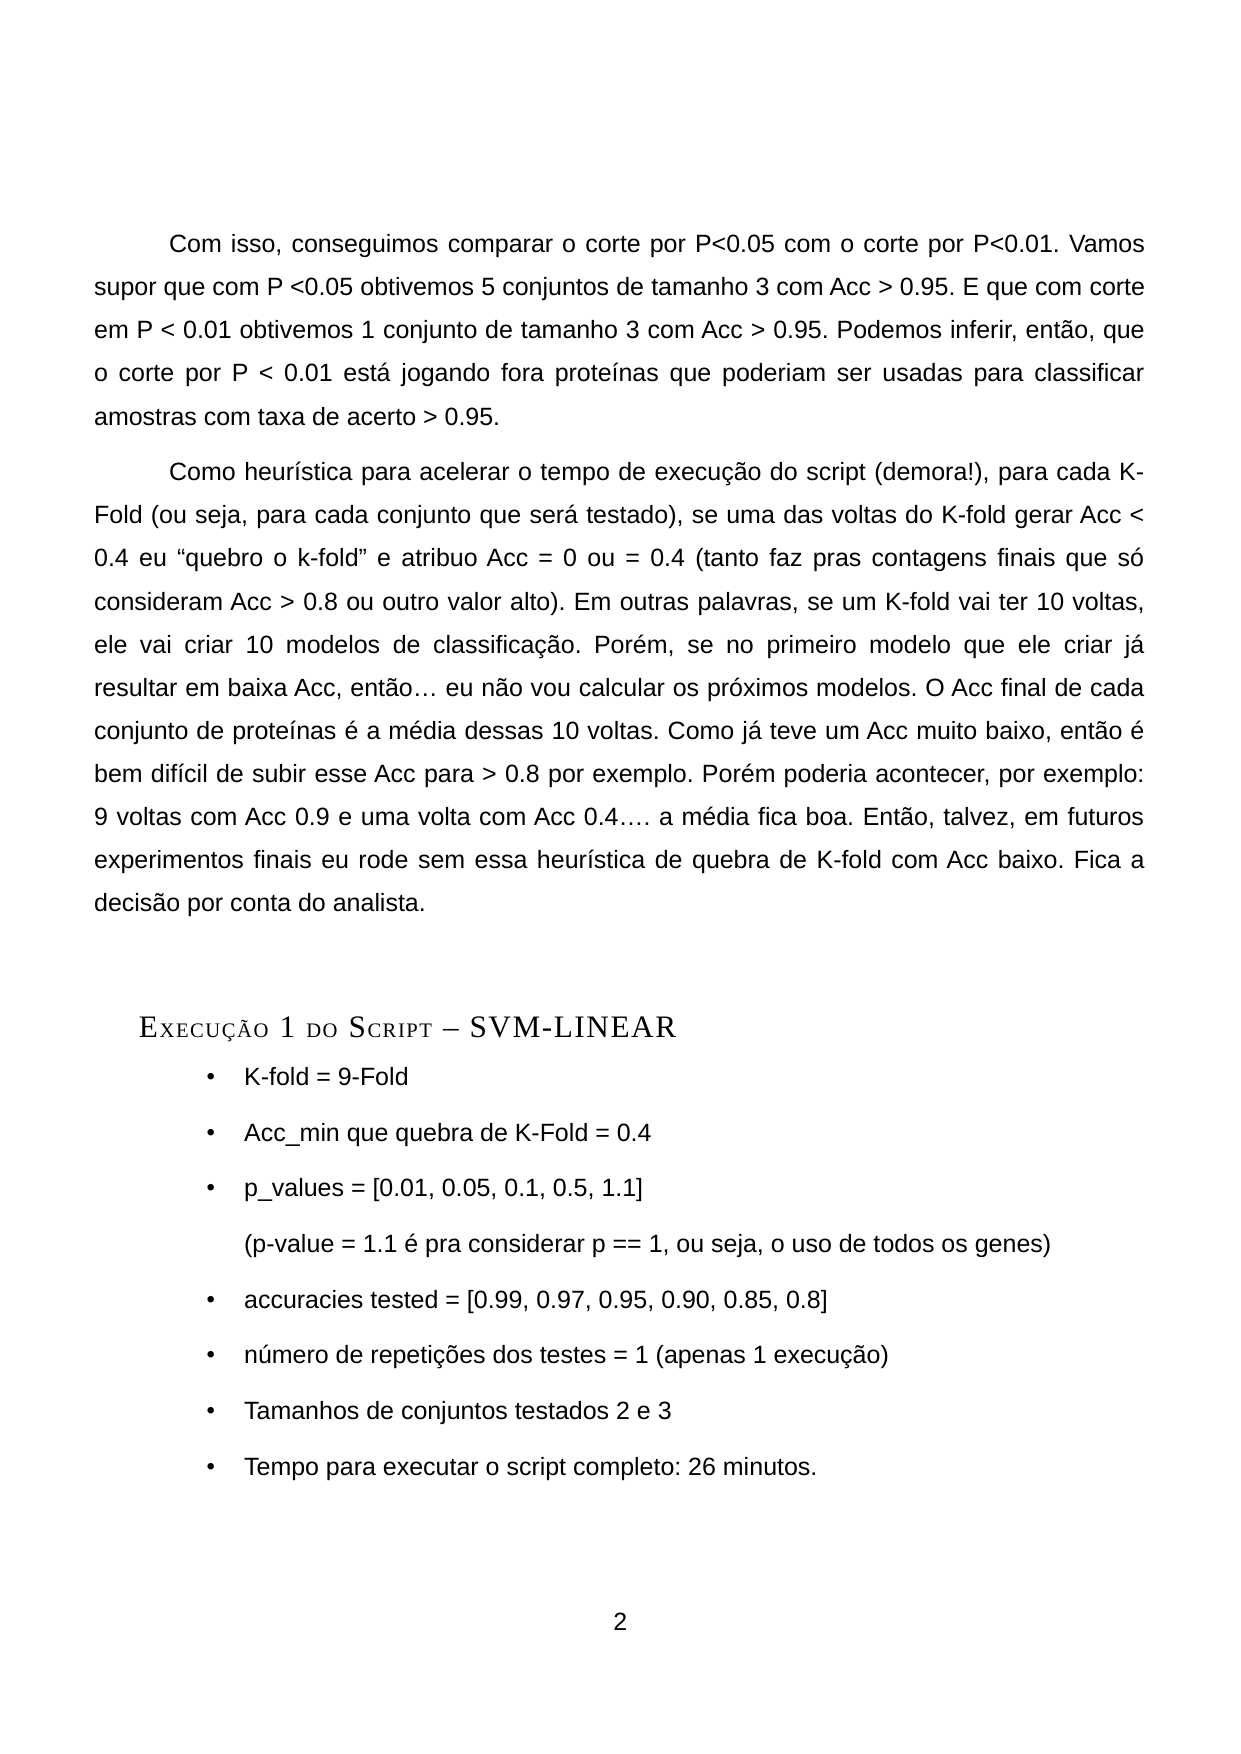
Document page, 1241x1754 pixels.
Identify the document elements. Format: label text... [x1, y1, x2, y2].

text Com isso, conseguimos comparar o corte por P<0.05 com o corte por P<0.01. Vamos supor que com P <0.05 obtivemos 5 conjuntos de tamanho 3 com Acc > 0.95. E que com corte em P < 0.01 obtivemos 1 conjunto de tamanho 3 com Acc > 0.95. Podemos inferir, então, que o corte por P < 0.01 está jogando fora proteínas que poderiam ser usadas para classificar amostras com taxa de acerto > 0.95. [94, 229, 1146, 430]
list p_values = [0.01, 0.05, 0.1, 0.5, 1.1] [206, 1173, 1146, 1202]
list (p-value = 1.1 é pra considerar p == 1, ou seja, o uso de todos os genes) [206, 1229, 1146, 1258]
list Tamanhos de conjuntos testados 2 e 3 [206, 1396, 1146, 1425]
list K-fold = 9-Fold [206, 1062, 1146, 1091]
text Como heurística para acelerar o tempo de execução do script (demora!), para cada K-Fold (ou seja, para cada conjunto que será testado), se uma das voltas do K-fold gerar Acc < 0.4 eu “quebro o k-fold” e atribuo Acc = 0 ou = 0.4 (tanto faz pras contagens finais que só consideram Acc > 0.8 ou outro valor alto). Em outras palavras, se um K-fold vai ter 10 voltas, ele vai criar 10 modelos de classificação. Porém, se no primeiro modelo que ele criar já resultar em baixa Acc, então… eu não vou calcular os próximos modelos. O Acc final de cada conjunto de proteínas é a média dessas 10 voltas. Como já teve um Acc muito baixo, então é bem difícil de subir esse Acc para > 0.8 por exemplo. Porém poderia acontecer, por exemplo: 9 voltas com Acc 0.9 e uma volta com Acc 0.4…. a média fica boa. Então, talvez, em futuros experimentos finais eu rode sem essa heurística de quebra de K-fold com Acc baixo. Fica a decisão por conta do analista. [94, 457, 1146, 917]
list número de repetições dos testes = 1 (apenas 1 execução) [206, 1340, 1146, 1369]
subtitle Execução 1 do Script – SVM-LINEAR [139, 1008, 1146, 1044]
list Acc_min que quebra de K-Fold = 0.4 [206, 1118, 1146, 1146]
list accuracies tested = [0.99, 0.97, 0.95, 0.90, 0.85, 0.8] [206, 1285, 1146, 1313]
list Tempo para executar o script completo: 26 minutos. [206, 1452, 1146, 1481]
